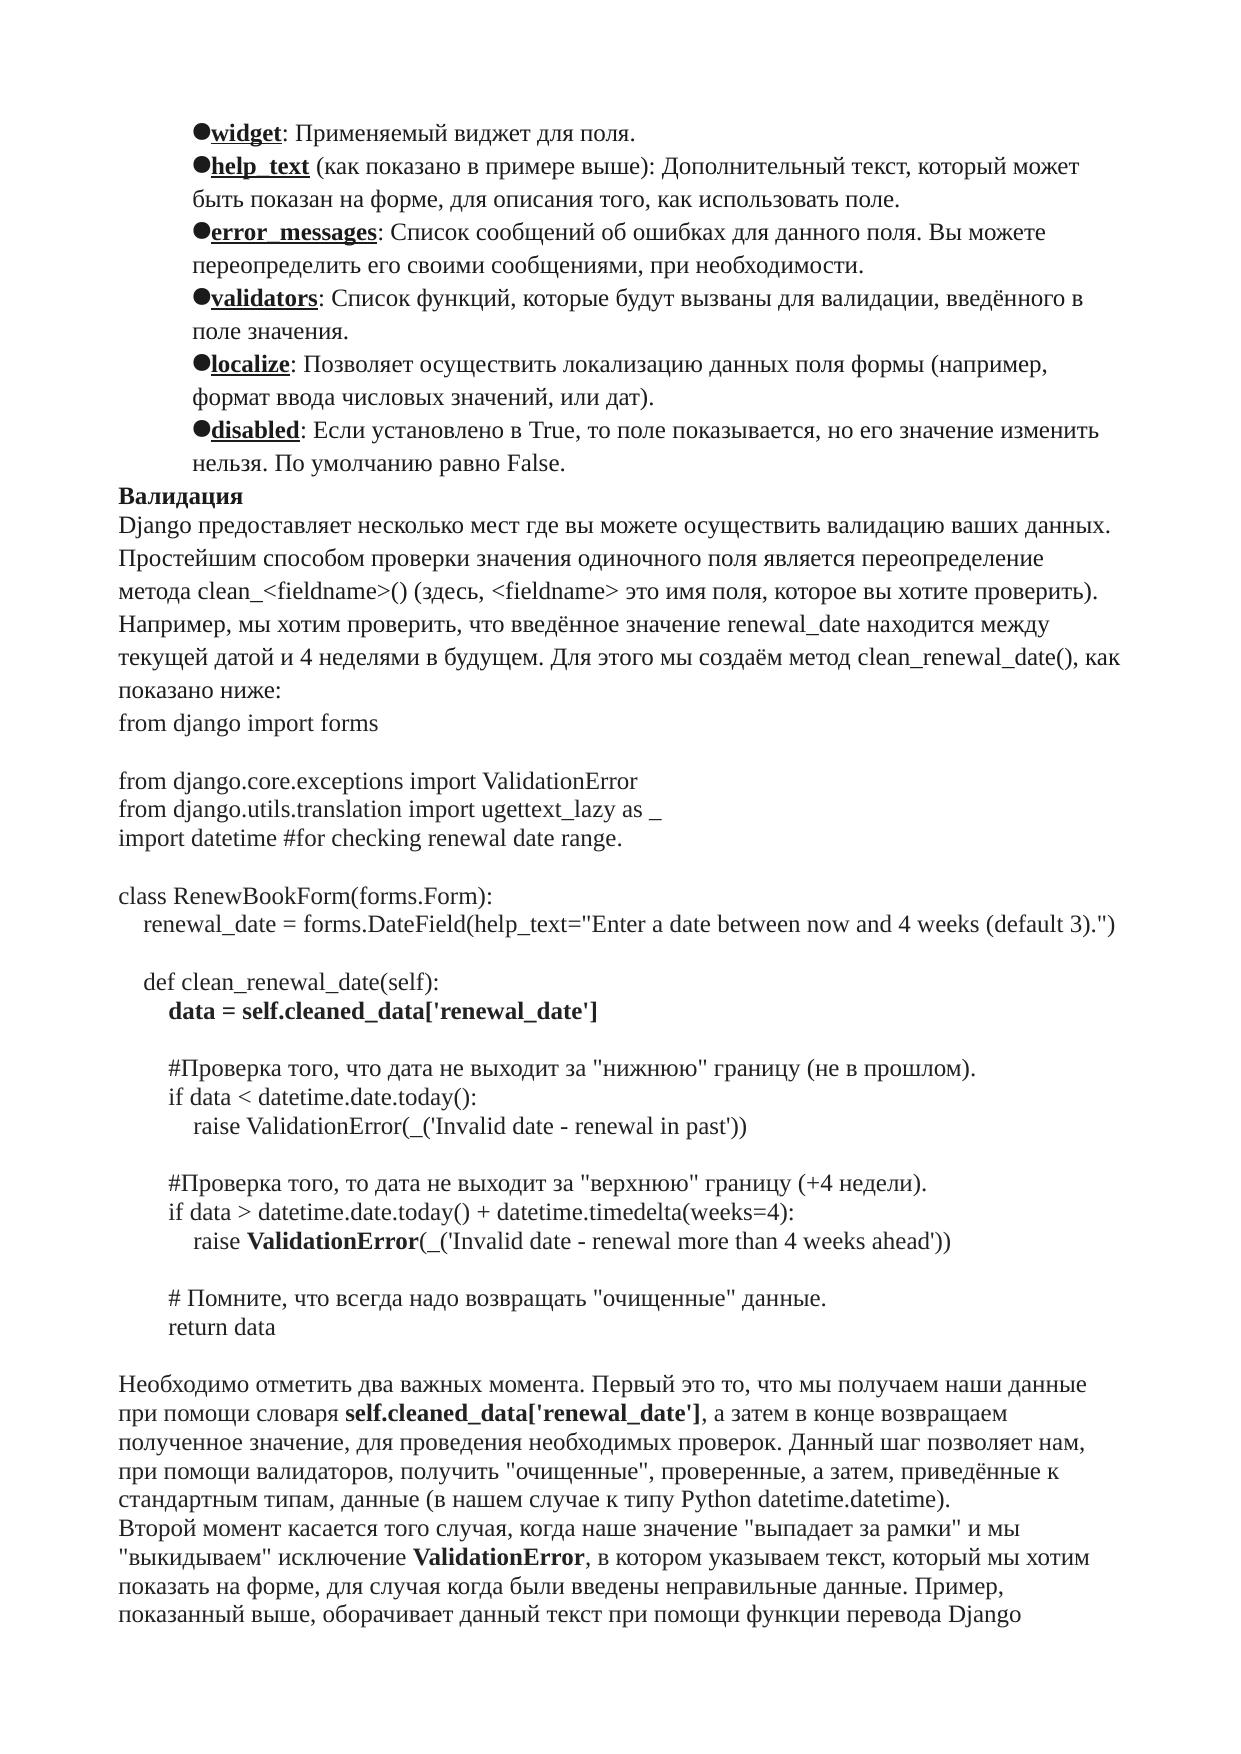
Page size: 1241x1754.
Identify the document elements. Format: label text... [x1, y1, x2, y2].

text data = self.cleaned_data['renewal_date'] [118, 996, 1122, 1024]
text # Помните, что всегда надо возвращать "очищенные" данные. [118, 1283, 1122, 1312]
list disabled: Если установлено в True, то поле показывается, но его значение изменить нельзя. По умолчанию равно False. [118, 415, 1122, 477]
text return data [118, 1312, 1122, 1341]
list error_messages: Список сообщений об ошибках для данного поля. Вы можете переопределить его своими сообщениями, при необходимости. [118, 217, 1122, 279]
text Необходимо отметить два важных момента. Первый это то, что мы получаем наши данные при помощи словаря self.cleaned_data['renewal_date'], а затем в конце возвращаем полученное значение, для проведения необходимых проверок. Данный шаг позволяет нам, при помощи валидаторов, получить "очищенные", проверенные, а затем, приведённые к стандартным типам, данные (в нашем случае к типу Python datetime.datetime). [118, 1369, 1122, 1513]
list widget: Применяемый виджет для поля. [118, 118, 1122, 147]
text from django.core.exceptions import ValidationError [118, 766, 1122, 794]
list localize: Позволяет осуществить локализацию данных поля формы (например, формат ввода числовых значений, или дат). [118, 349, 1122, 411]
text if data > datetime.date.today() + datetime.timedelta(weeks=4): [118, 1197, 1122, 1226]
text Django предоставляет несколько мест где вы можете осуществить валидацию ваших данных. Простейшим способом проверки значения одиночного поля является переопределение метода clean_<fieldname>() (здесь, <fieldname> это имя поля, которое вы хотите проверить). Например, мы хотим проверить, что введённое значение renewal_date находится между текущей датой и 4 неделями в будущем. Для этого мы создаём метод clean_renewal_date(), как показано ниже: [118, 510, 1122, 704]
list validators: Список функций, которые будут вызваны для валидации, введённого в поле значения. [118, 283, 1122, 345]
text #Проверка того, то дата не выходит за "верхнюю" границу (+4 недели). [118, 1168, 1122, 1197]
text Второй момент касается того случая, когда наше значение "выпадает за рамки" и мы "выкидываем" исключение ValidationError, в котором указываем текст, который мы хотим показать на форме, для случая когда были введены неправильные данные. Пример, показанный выше, оборачивает данный текст при помощи функции перевода Django [118, 1513, 1122, 1628]
text #Проверка того, что дата не выходит за "нижнюю" границу (не в прошлом). [118, 1053, 1122, 1082]
text class RenewBookForm(forms.Form): [118, 881, 1122, 909]
list help_text (как показано в примере выше): Дополнительный текст, который может быть показан на форме, для описания того, как использовать поле. [118, 151, 1122, 213]
text import datetime #for checking renewal date range. [118, 823, 1122, 852]
text from django.utils.translation import ugettext_lazy as _ [118, 794, 1122, 823]
text def clean_renewal_date(self): [118, 967, 1122, 996]
text if data < datetime.date.today(): [118, 1082, 1122, 1111]
text raise ValidationError(_('Invalid date - renewal in past')) [118, 1111, 1122, 1139]
text raise ValidationError(_('Invalid date - renewal more than 4 weeks ahead')) [118, 1226, 1122, 1254]
text from django import forms [118, 708, 1122, 737]
text renewal_date = forms.DateField(help_text="Enter a date between now and 4 weeks (default 3).") [118, 909, 1122, 938]
subtitle Валидация [118, 481, 1122, 510]
